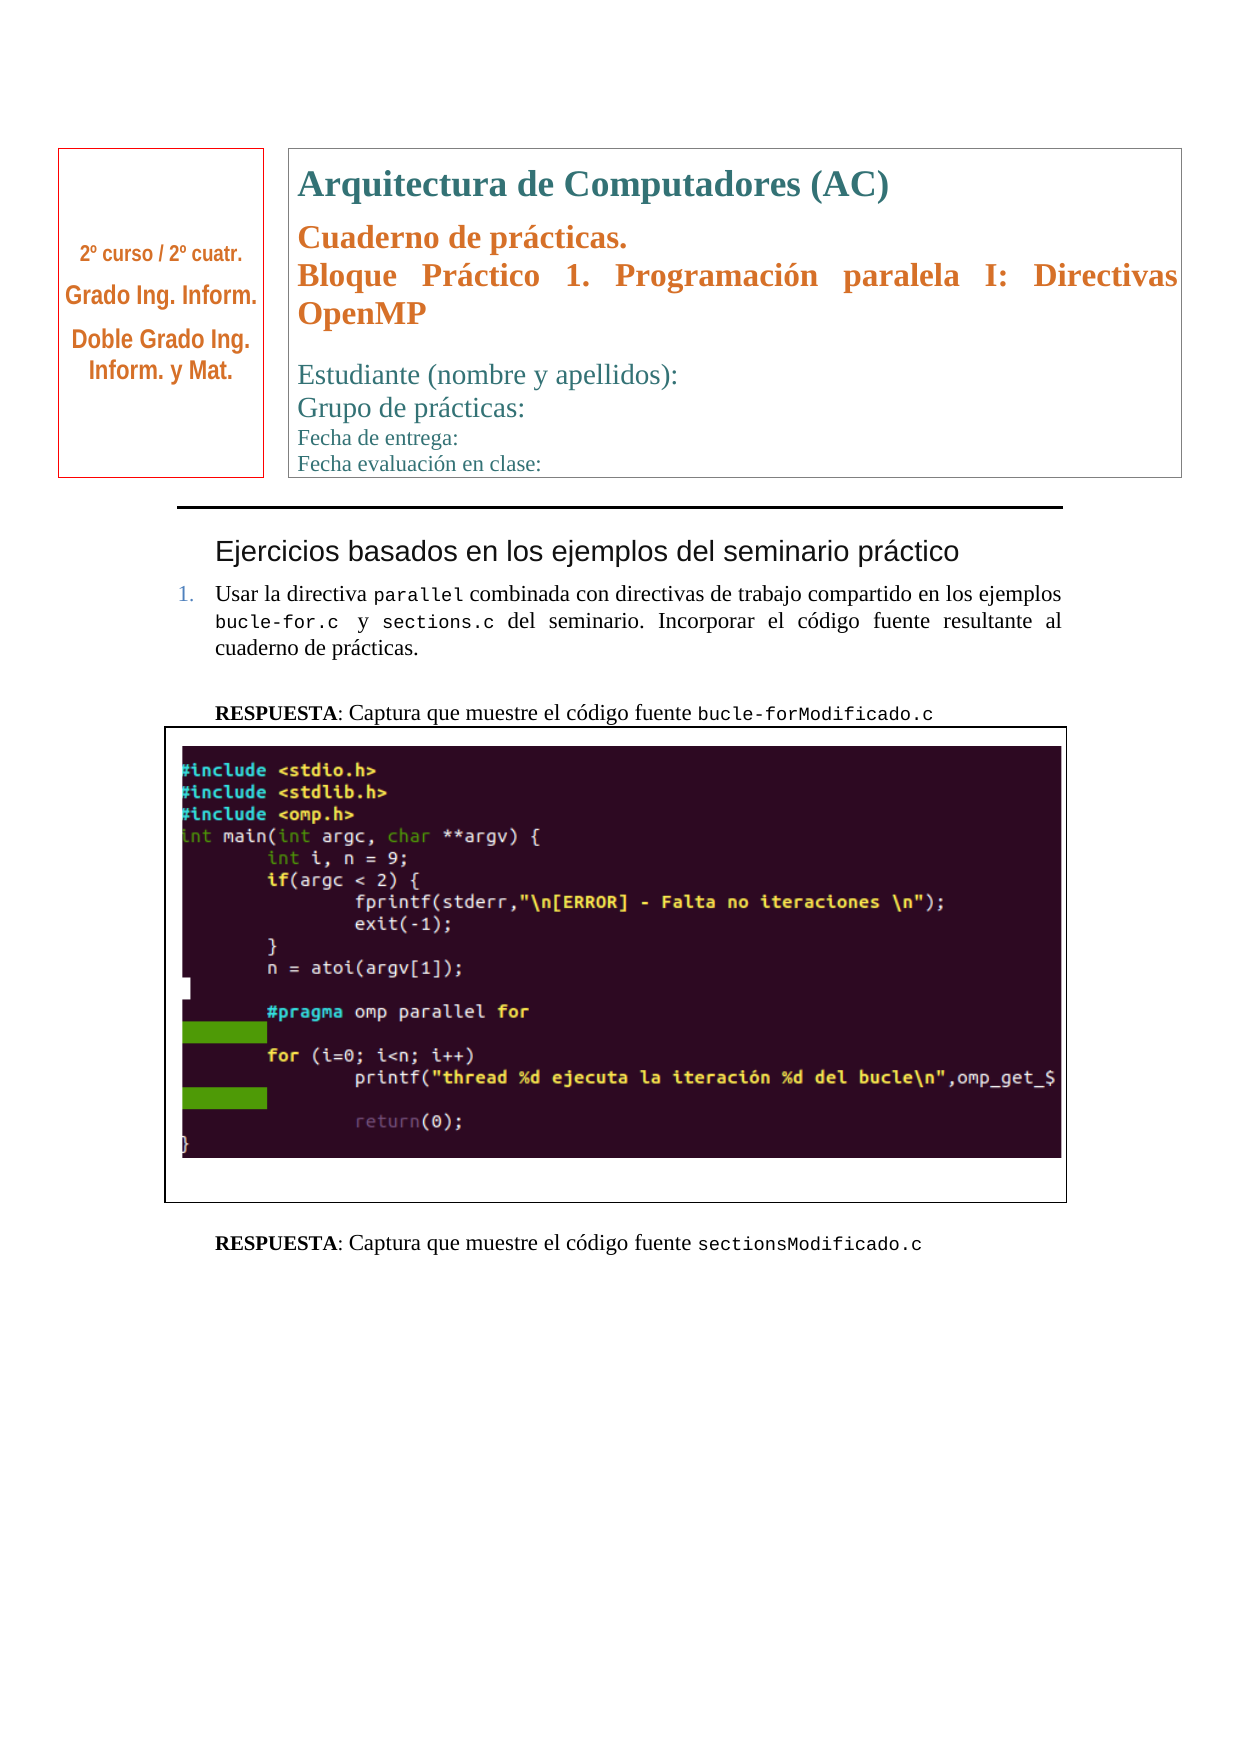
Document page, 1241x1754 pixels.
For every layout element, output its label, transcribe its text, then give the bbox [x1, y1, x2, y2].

picture [182, 746, 1062, 1158]
subtitle Ejercicios basados en los ejemplos del seminario práctico [177, 534, 1063, 568]
table_header [264, 148, 288, 477]
text RESPUESTA: Captura que muestre el código fuente sectionsModificado.c [215, 1229, 1063, 1256]
table_header [166, 728, 1066, 1157]
text RESPUESTA: Captura que muestre el código fuente bucle-forModificado.c [215, 699, 1063, 726]
table_header [166, 1158, 1066, 1202]
list Usar la directiva parallel combinada con directivas de trabajo compartido en los ejemplos bucle-for.c y sections.c del seminario. Incorporar el código fuente resultante al cuaderno de prácticas. [177, 580, 1063, 661]
table_header 2º curso / 2º cuatr. Grado Ing. Inform. Doble Grado Ing. Inform. y Mat. [59, 149, 263, 477]
table_header Arquitectura de Computadores (AC) Cuaderno de prácticas. Bloque Práctico 1. Programación paralela I: Directivas OpenMP Estudiante (nombre y apellidos): Grupo de prácticas: Fecha de entrega: Fecha evaluación en clase: [289, 149, 1181, 477]
